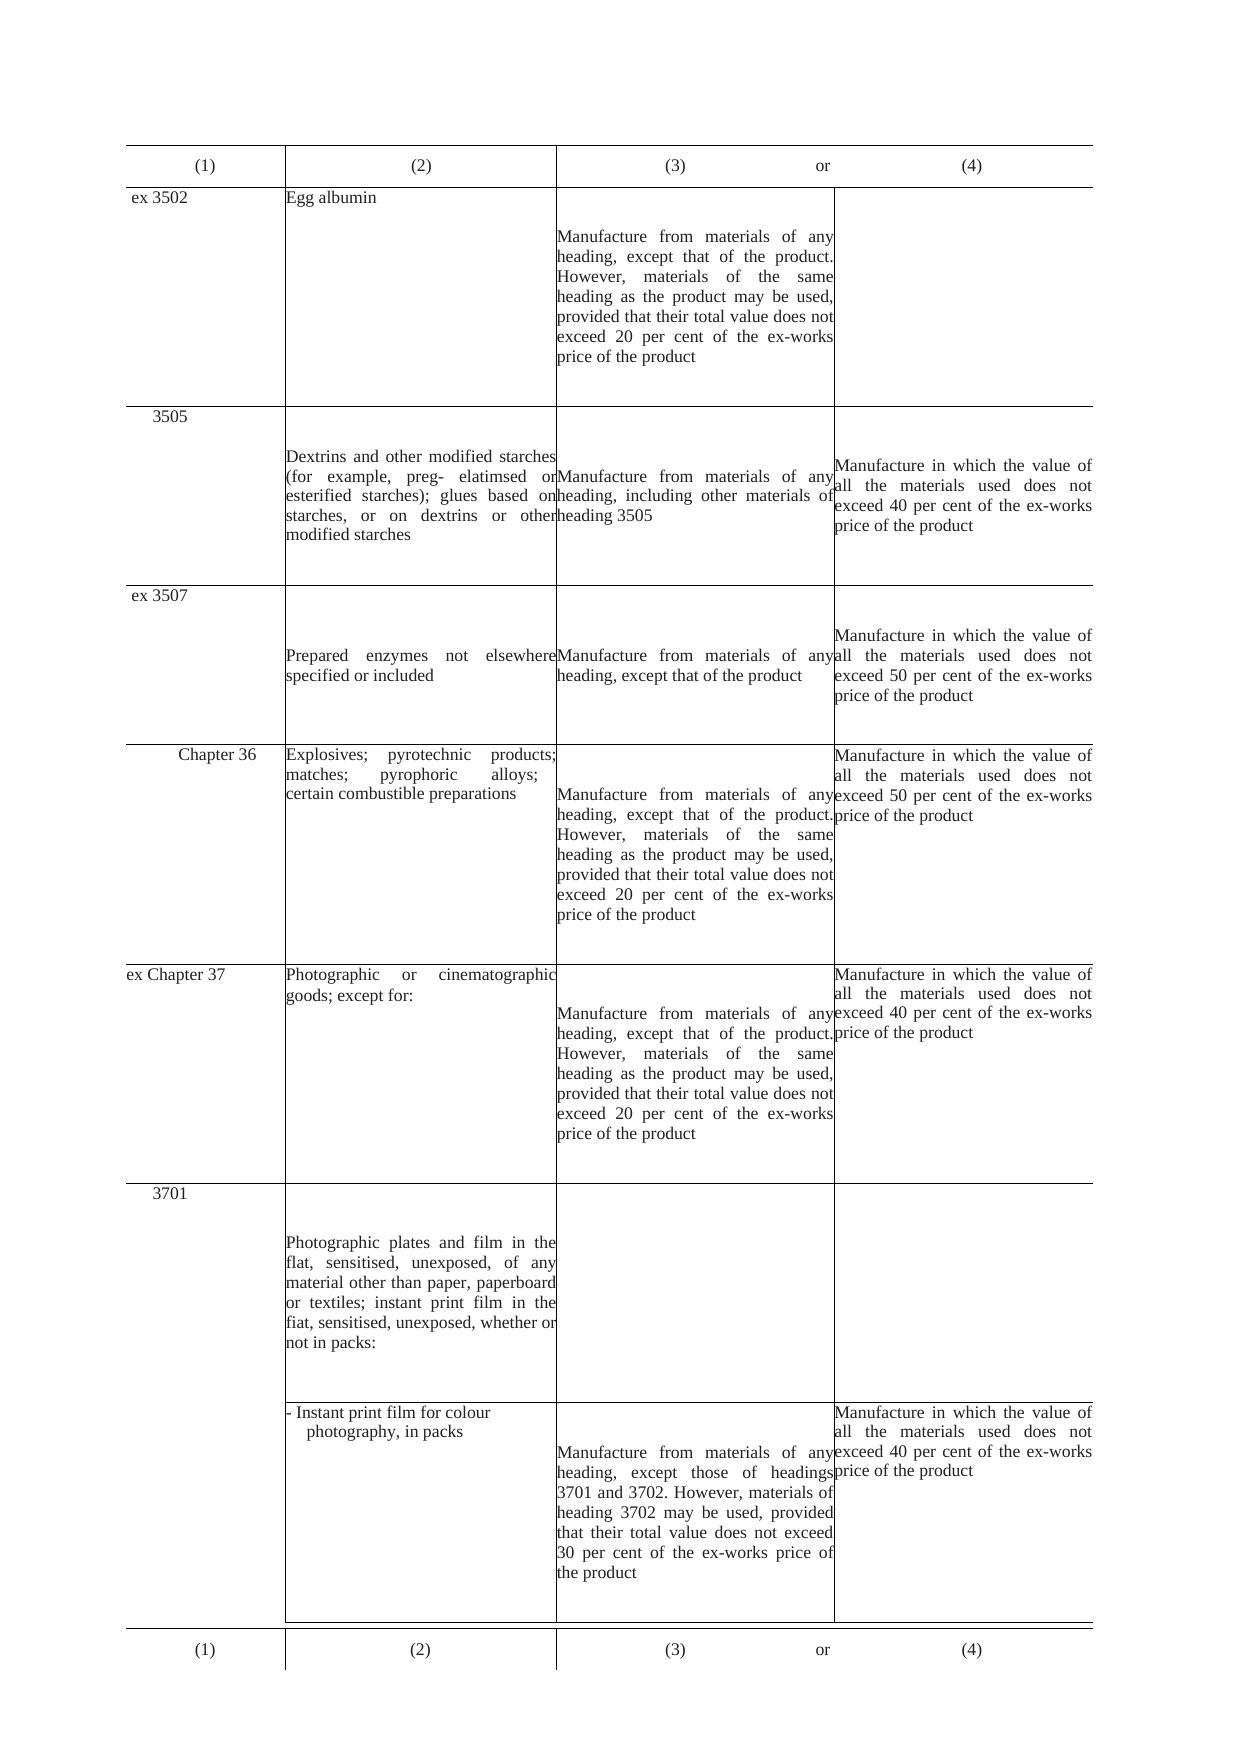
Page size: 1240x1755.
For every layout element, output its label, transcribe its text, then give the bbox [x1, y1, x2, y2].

table_cell [835, 1184, 1093, 1402]
table_header (1) [126, 1629, 285, 1670]
table_cell Photographic plates and film in the flat, sensitised, unexposed, of any material other than paper, paperboard or textiles; instant print film in the fiat, sensitised, unexposed, whether or not in packs: [286, 1184, 556, 1402]
table_cell Manufacture from materials of any heading, including other materials of heading 3505 [557, 407, 834, 585]
table_cell [557, 1184, 834, 1402]
table_cell Manufacture in which the value of all the materials used does not exceed 40 per cent of the ex-works price of the product [835, 407, 1093, 585]
table_cell 3701 [126, 1184, 285, 1622]
table_cell Prepared enzymes not elsewhere specified or included [286, 586, 556, 744]
table_cell Egg albumin [286, 188, 556, 406]
table_cell Manufacture in which the value of all the materials used does not exceed 40 per cent of the ex-works price of the product [835, 965, 1093, 1182]
table_cell 3505 [126, 407, 285, 585]
table_cell Dextrins and other modified starches (for example, preg- elatimsed or esterified starches); glues based on starches, or on dextrins or other modified starches [286, 407, 556, 585]
table_cell Manufacture from materials of any heading, except that of the product. However, materials of the same heading as the product may be used, provided that their total value does not exceed 20 per cent of the ex-works price of the product [557, 745, 834, 963]
table_cell Manufacture from materials of any heading, except that of the product. However, materials of the same heading as the product may be used, provided that their total value does not exceed 20 per cent of the ex-works price of the product [557, 188, 834, 406]
table_cell Chapter 36 [126, 745, 285, 963]
table_cell Manufacture in which the value of all the materials used does not exceed 50 per cent of the ex-works price of the product [835, 745, 1093, 963]
table_cell - Instant print film for colour photography, in packs [286, 1403, 556, 1622]
table_cell Photographic or cinematographic goods; except for: [286, 965, 556, 1182]
table_cell Manufacture from materials of any heading, except that of the product. However, materials of the same heading as the product may be used, provided that their total value does not exceed 20 per cent of the ex-works price of the product [557, 965, 834, 1182]
table_cell Manufacture from materials of any heading, except those of headings 3701 and 3702. However, materials of heading 3702 may be used, provided that their total value does not exceed 30 per cent of the ex-works price of the product [557, 1403, 834, 1622]
table_cell ex 3507 [126, 586, 285, 744]
table_cell ex Chapter 37 [126, 965, 285, 1182]
table_header (2) [286, 1629, 556, 1670]
table_header (3) or (4) [557, 1629, 1093, 1670]
table_cell Manufacture from materials of any heading, except that of the product [557, 586, 834, 744]
table_cell Manufacture in which the value of all the materials used does not exceed 50 per cent of the ex-works price of the product [835, 586, 1093, 744]
table_cell Manufacture in which the value of all the materials used does not exceed 40 per cent of the ex-works price of the product [835, 1403, 1093, 1622]
table_cell Explosives; pyrotechnic products; matches; pyrophoric alloys; certain combustible preparations [286, 745, 556, 963]
table_cell [835, 188, 1093, 406]
table_header (2) [286, 146, 556, 187]
table_header (1) [126, 146, 285, 187]
table_cell ex 3502 [126, 188, 285, 406]
table_header (3) or (4) [557, 146, 1093, 187]
